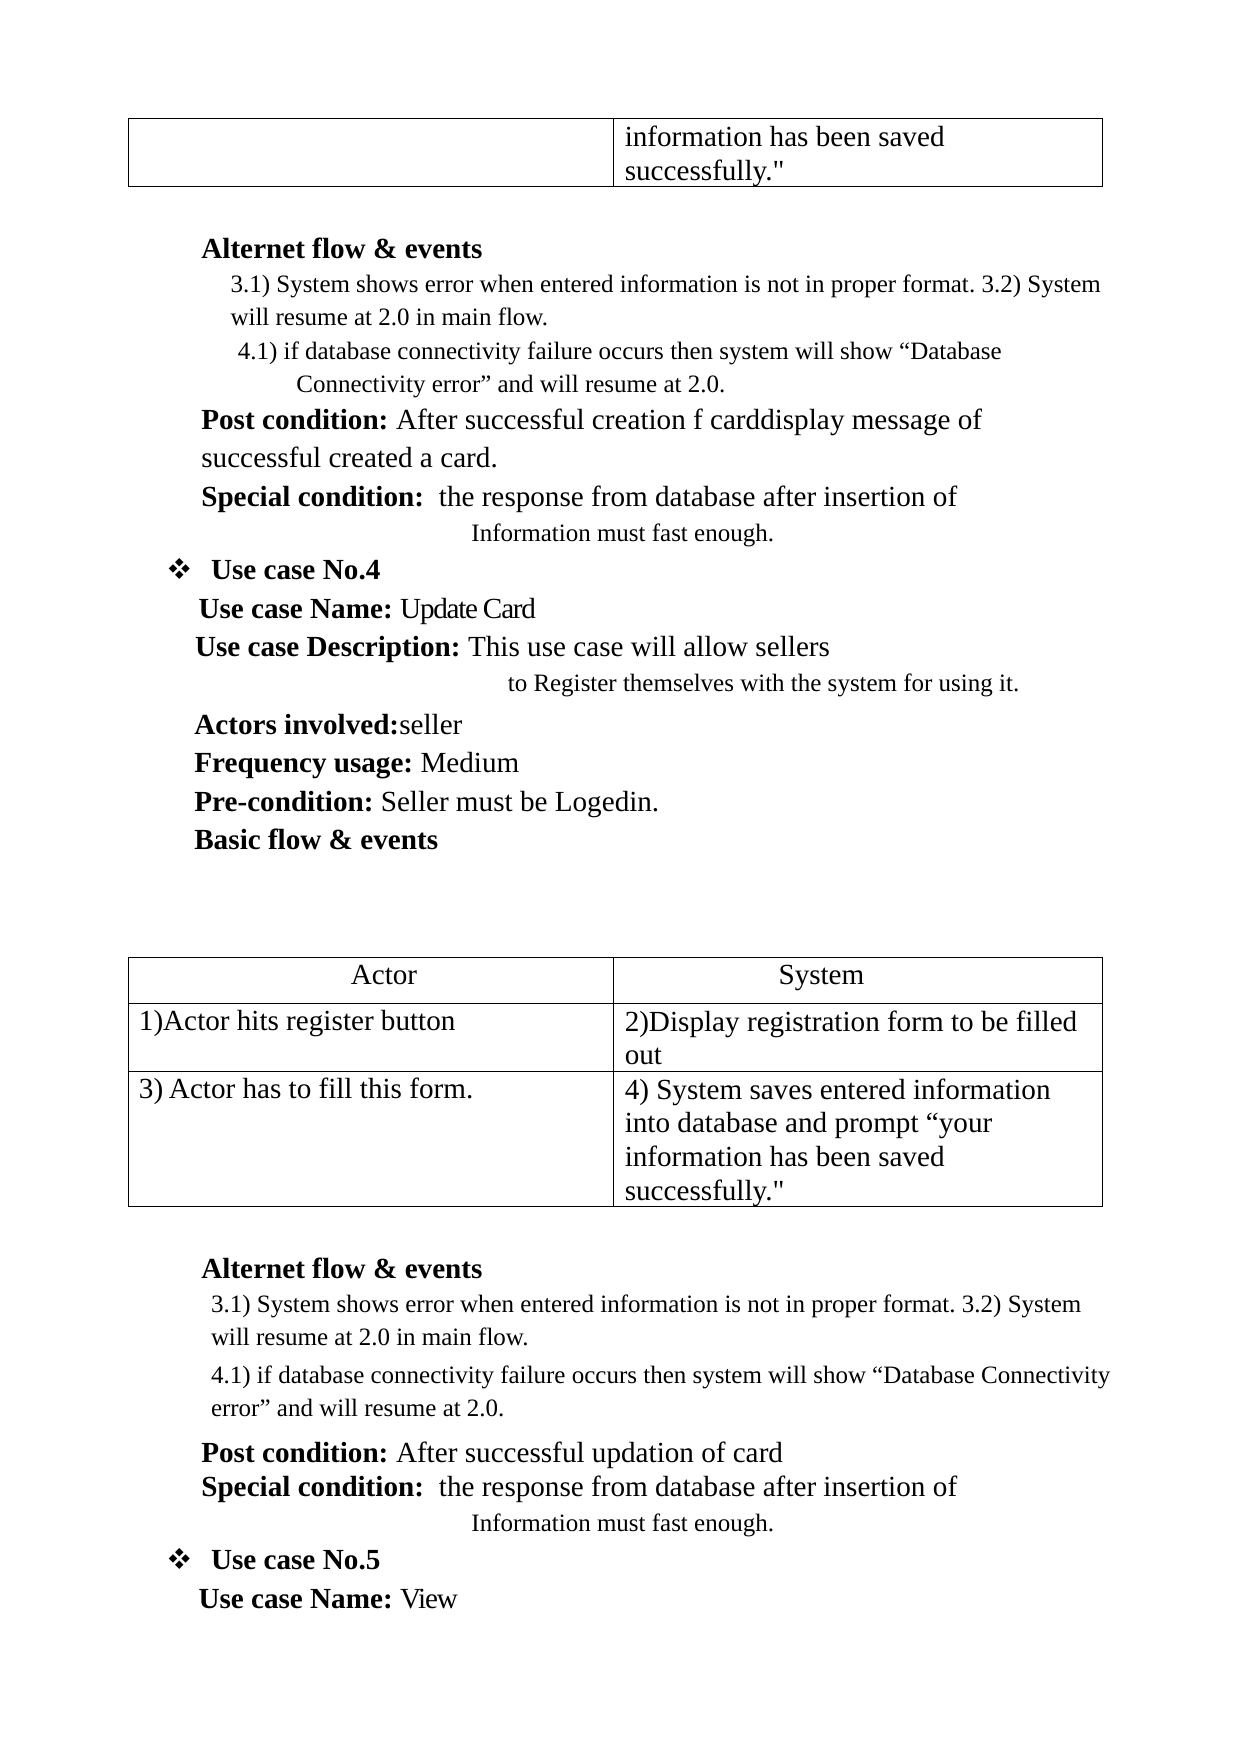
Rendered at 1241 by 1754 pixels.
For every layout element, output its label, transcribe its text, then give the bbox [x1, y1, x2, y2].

text Information must fast enough. [471, 1508, 1122, 1537]
text 4.1) if database connectivity failure occurs then system will show “Database Connectivity error” and will resume at 2.0. [238, 336, 1011, 397]
text Information must fast enough. [471, 518, 1122, 547]
list Use case Name: View [118, 1581, 1122, 1614]
list Use case Name: Update Card [118, 591, 1122, 624]
list Use case Description: This use case will allow sellers [195, 629, 1122, 662]
table_cell [129, 119, 613, 186]
text 3.1) System shows error when entered information is not in proper format. 3.2) System will resume at 2.0 in main flow. [230, 269, 1122, 331]
table_cell information has been saved successfully." [614, 119, 1102, 186]
list Pre-condition: Seller must be Logedin. [194, 784, 1122, 817]
list Post condition: After successful creation f carddisplay message of successful created a card. [201, 402, 1069, 474]
list Special condition: the response from database after insertion of [201, 479, 1122, 513]
table_cell 3) Actor has to fill this form. [129, 1072, 613, 1206]
list 4.1) if database connectivity failure occurs then system will show “Database Connectivity error” and will resume at 2.0. [166, 1360, 1122, 1422]
list Post condition: After successful updation of card [201, 1435, 1122, 1469]
list Alternet flow & events [201, 231, 1122, 265]
list Special condition: the response from database after insertion of [201, 1469, 1122, 1503]
table_header System [614, 958, 1102, 1003]
table_cell 2)Display registration form to be filled out [614, 1004, 1102, 1071]
subtitle Use case No.4 [166, 552, 1122, 586]
subtitle Use case No.5 [166, 1542, 1122, 1576]
text to Register themselves with the system for using it. [508, 668, 1122, 696]
list Frequency usage: Medium [194, 745, 1122, 779]
list Actors involved:seller [194, 707, 1122, 741]
table_header Actor [129, 958, 613, 1003]
list Alternet flow & events [201, 1251, 1122, 1285]
table_cell 1)Actor hits register button [129, 1004, 613, 1071]
list 3.1) System shows error when entered information is not in proper format. 3.2) System will resume at 2.0 in main flow. [166, 1289, 1122, 1351]
table_cell 4) System saves entered information into database and prompt “your information has been saved successfully." [614, 1072, 1102, 1206]
list Basic flow & events [194, 822, 1122, 856]
